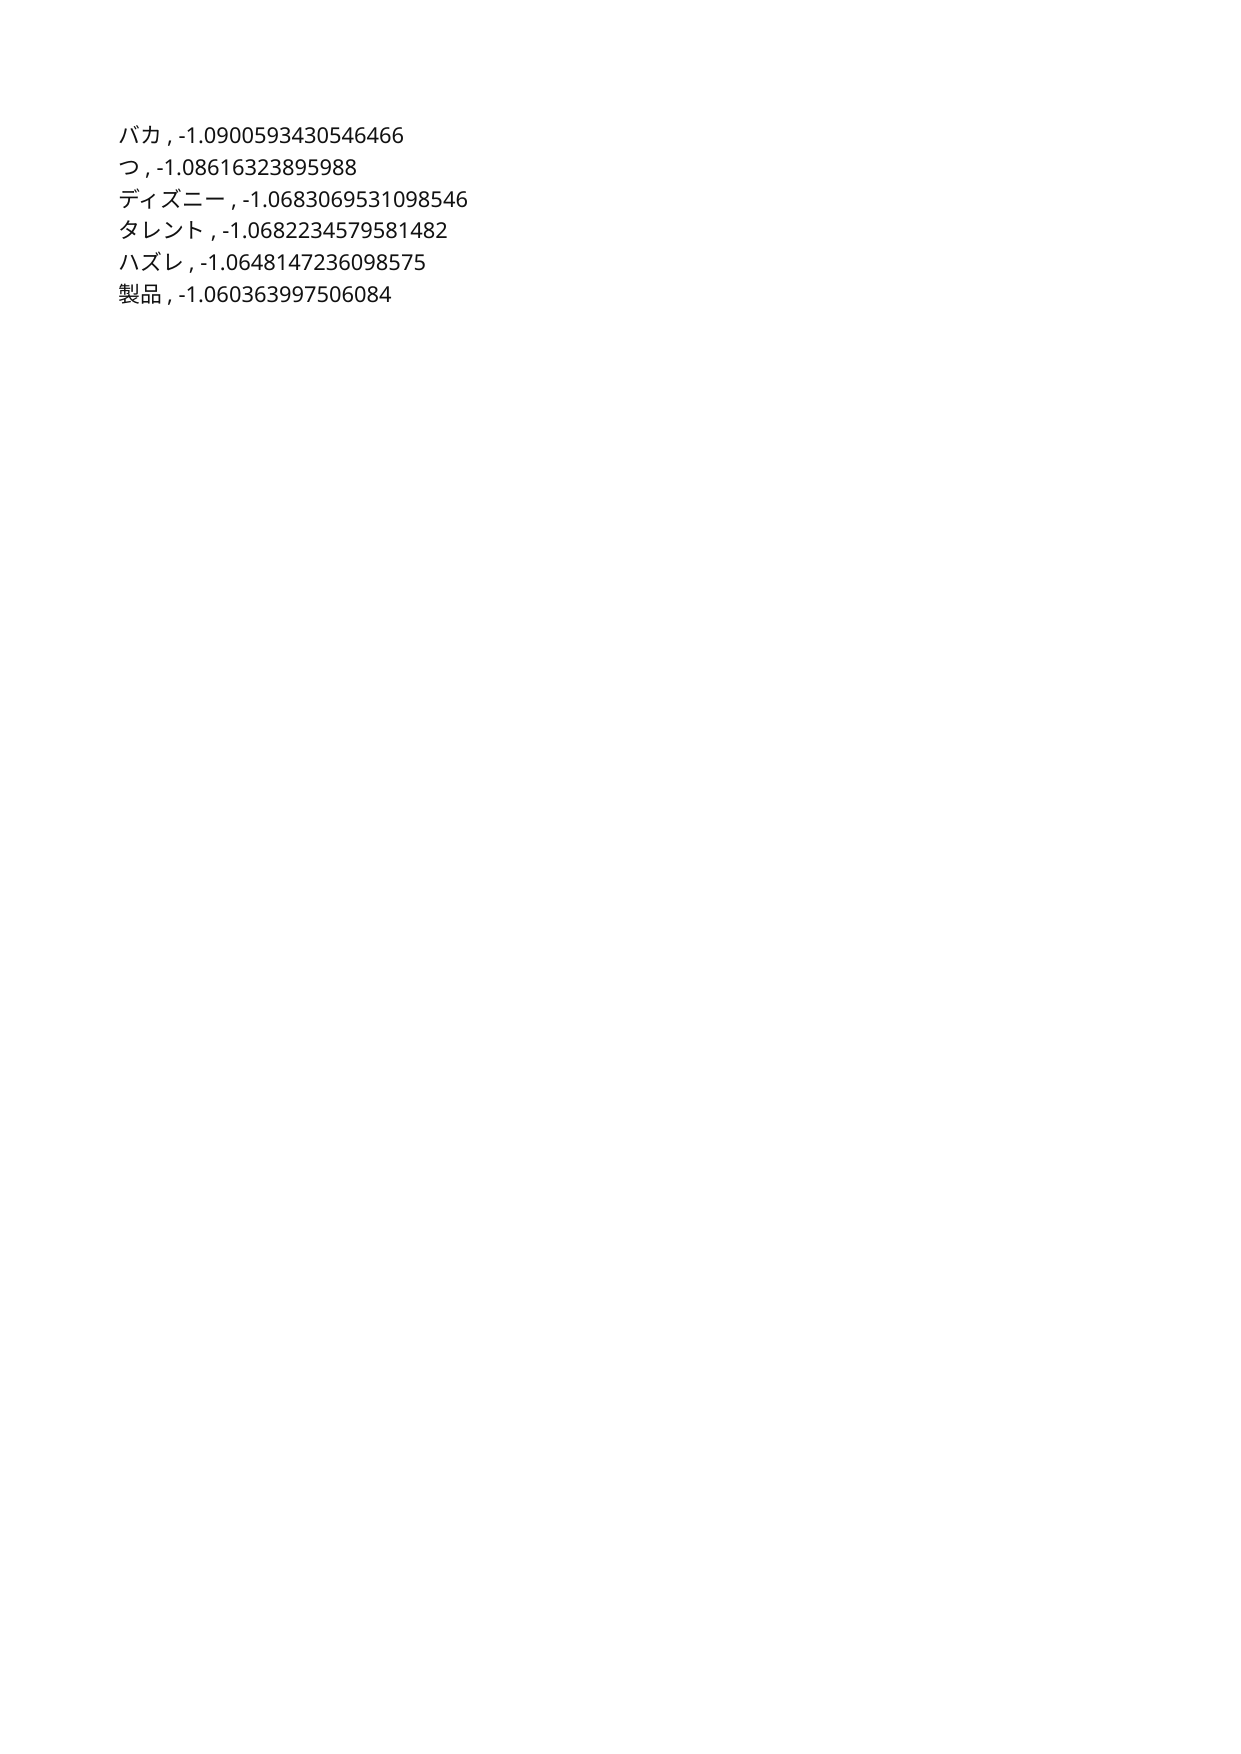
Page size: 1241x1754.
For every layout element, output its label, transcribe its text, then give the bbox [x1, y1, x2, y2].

text ハズレ , -1.0648147236098575 [118, 245, 1122, 277]
text タレント , -1.0682234579581482 [118, 213, 1122, 245]
text つ , -1.08616323895988 [118, 150, 1122, 182]
text ディズニー , -1.0683069531098546 [118, 182, 1122, 213]
text 製品 , -1.060363997506084 [118, 277, 1122, 309]
text バカ , -1.0900593430546466 [118, 118, 1122, 150]
